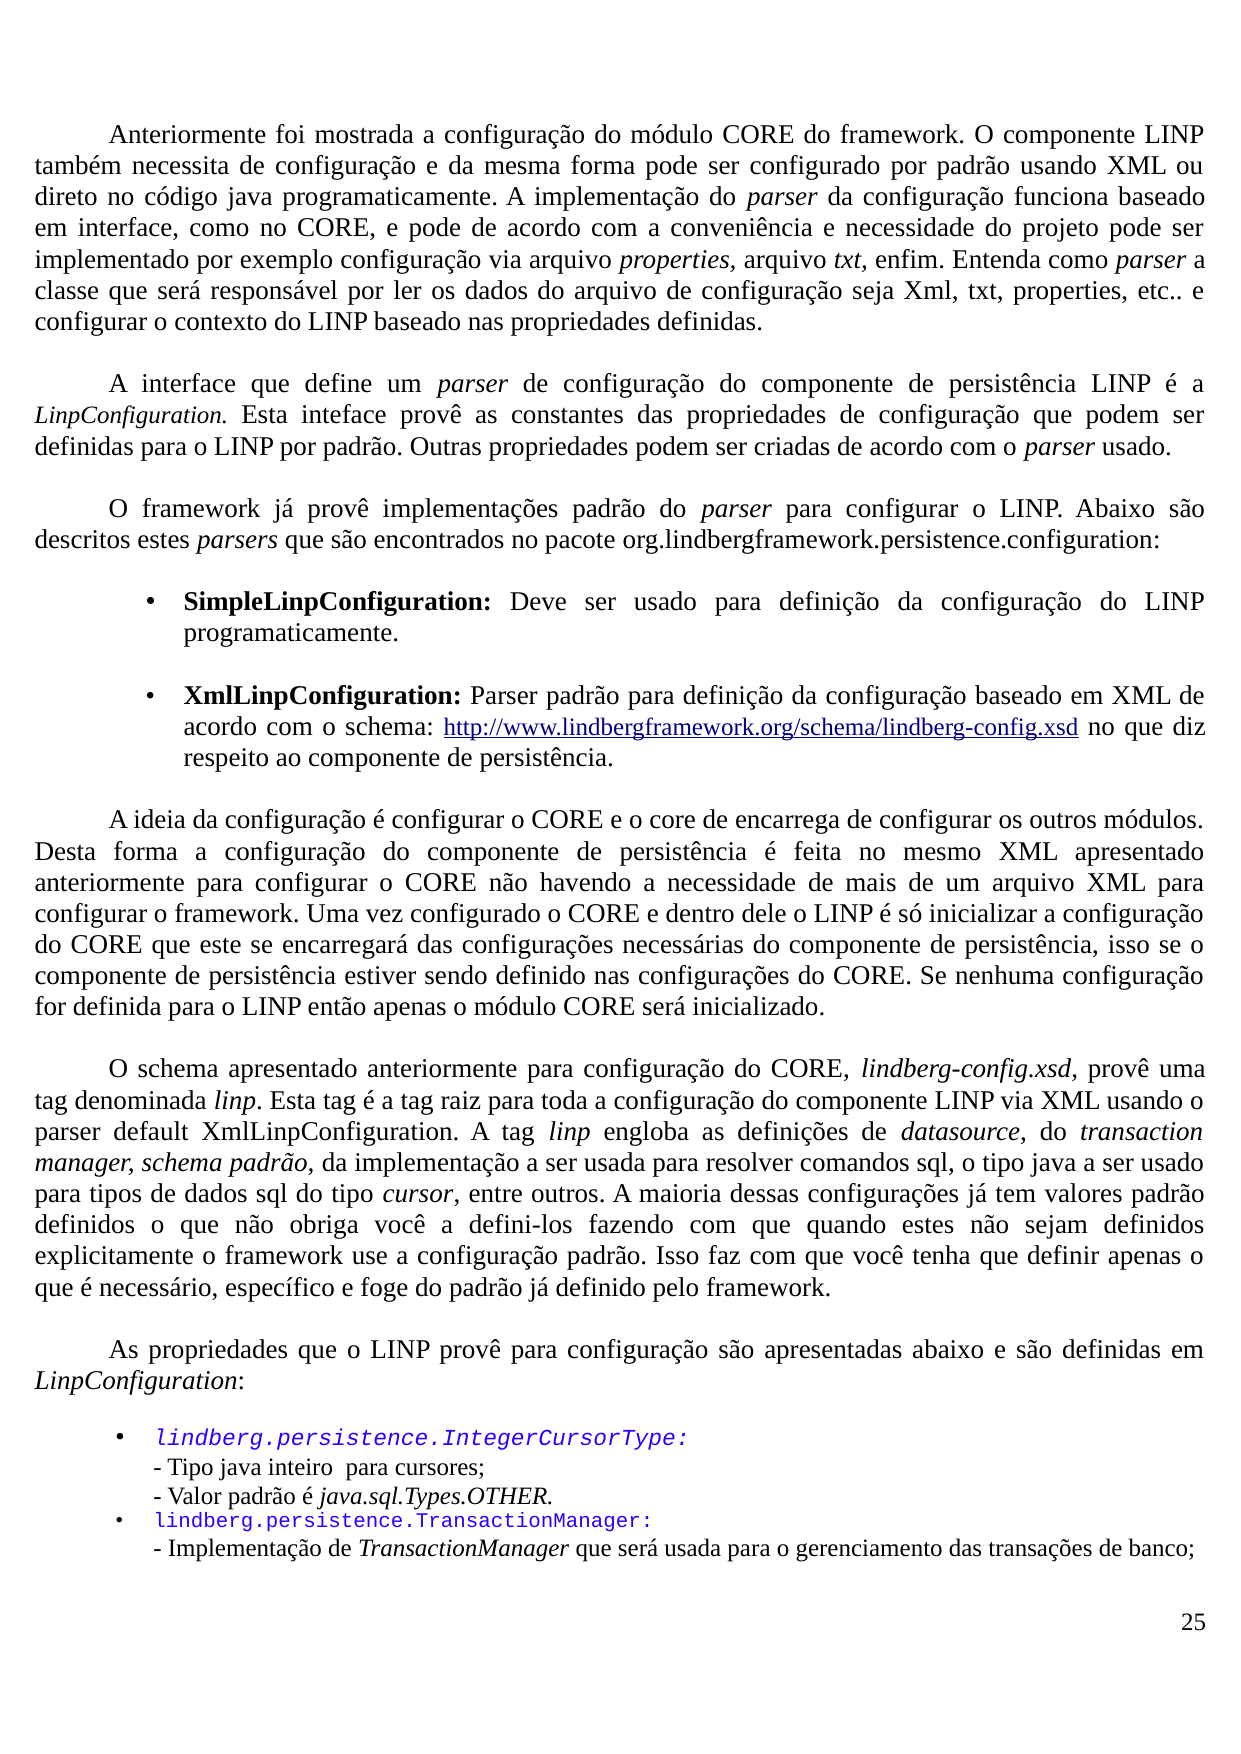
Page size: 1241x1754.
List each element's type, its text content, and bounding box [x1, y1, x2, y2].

list SimpleLinpConfiguration: Deve ser usado para definição da configuração do LINP programaticamente. [146, 585, 1206, 648]
list - Valor padrão é java.sql.Types.OTHER. [116, 1481, 1206, 1510]
text As propriedades que o LINP provê para configuração são apresentadas abaixo e são definidas em LinpConfiguration: [34, 1333, 1206, 1395]
list XmlLinpConfiguration: Parser padrão para definição da configuração baseado em XML de acordo com o schema: http://www.lindbergframework.org/schema/lindberg-config.xsd no que diz respeito ao componente de persistência. [146, 679, 1206, 772]
list lindberg.persistence.TransactionManager: [116, 1510, 1206, 1533]
text Anteriormente foi mostrada a configuração do módulo CORE do framework. O componente LINP também necessita de configuração e da mesma forma pode ser configurado por padrão usando XML ou direto no código java programaticamente. A implementação do parser da configuração funciona baseado em interface, como no CORE, e pode de acordo com a conveniência e necessidade do projeto pode ser implementado por exemplo configuração via arquivo properties, arquivo txt, enfim. Entenda como parser a classe que será responsável por ler os dados do arquivo de configuração seja Xml, txt, properties, etc.. e configurar o contexto do LINP baseado nas propriedades definidas. [34, 118, 1206, 336]
text O framework já provê implementações padrão do parser para configurar o LINP. Abaixo são descritos estes parsers que são encontrados no pacote org.lindbergframework.persistence.configuration: [34, 492, 1206, 554]
list - Implementação de TransactionManager que será usada para o gerenciamento das transações de banco; [116, 1533, 1206, 1562]
text A interface que define um parser de configuração do componente de persistência LINP é a LinpConfiguration. Esta inteface provê as constantes das propriedades de configuração que podem ser definidas para o LINP por padrão. Outras propriedades podem ser criadas de acordo com o parser usado. [34, 367, 1206, 461]
text A ideia da configuração é configurar o CORE e o core de encarrega de configurar os outros módulos. Desta forma a configuração do componente de persistência é feita no mesmo XML apresentado anteriormente para configurar o CORE não havendo a necessidade de mais de um arquivo XML para configurar o framework. Uma vez configurado o CORE e dentro dele o LINP é só inicializar a configuração do CORE que este se encarregará das configurações necessárias do componente de persistência, isso se o componente de persistência estiver sendo definido nas configurações do CORE. Se nenhuma configuração for definida para o LINP então apenas o módulo CORE será inicializado. [34, 803, 1206, 1021]
list lindberg.persistence.IntegerCursorType: [116, 1426, 1206, 1452]
text O schema apresentado anteriormente para configuração do CORE, lindberg-config.xsd, provê uma tag denominada linp. Esta tag é a tag raiz para toda a configuração do componente LINP via XML usando o parser default XmlLinpConfiguration. A tag linp engloba as definições de datasource, do transaction manager, schema padrão, da implementação a ser usada para resolver comandos sql, o tipo java a ser usado para tipos de dados sql do tipo cursor, entre outros. A maioria dessas configurações já tem valores padrão definidos o que não obriga você a defini-los fazendo com que quando estes não sejam definidos explicitamente o framework use a configuração padrão. Isso faz com que você tenha que definir apenas o que é necessário, específico e foge do padrão já definido pelo framework. [34, 1053, 1206, 1302]
list - Tipo java inteiro para cursores; [116, 1452, 1206, 1481]
